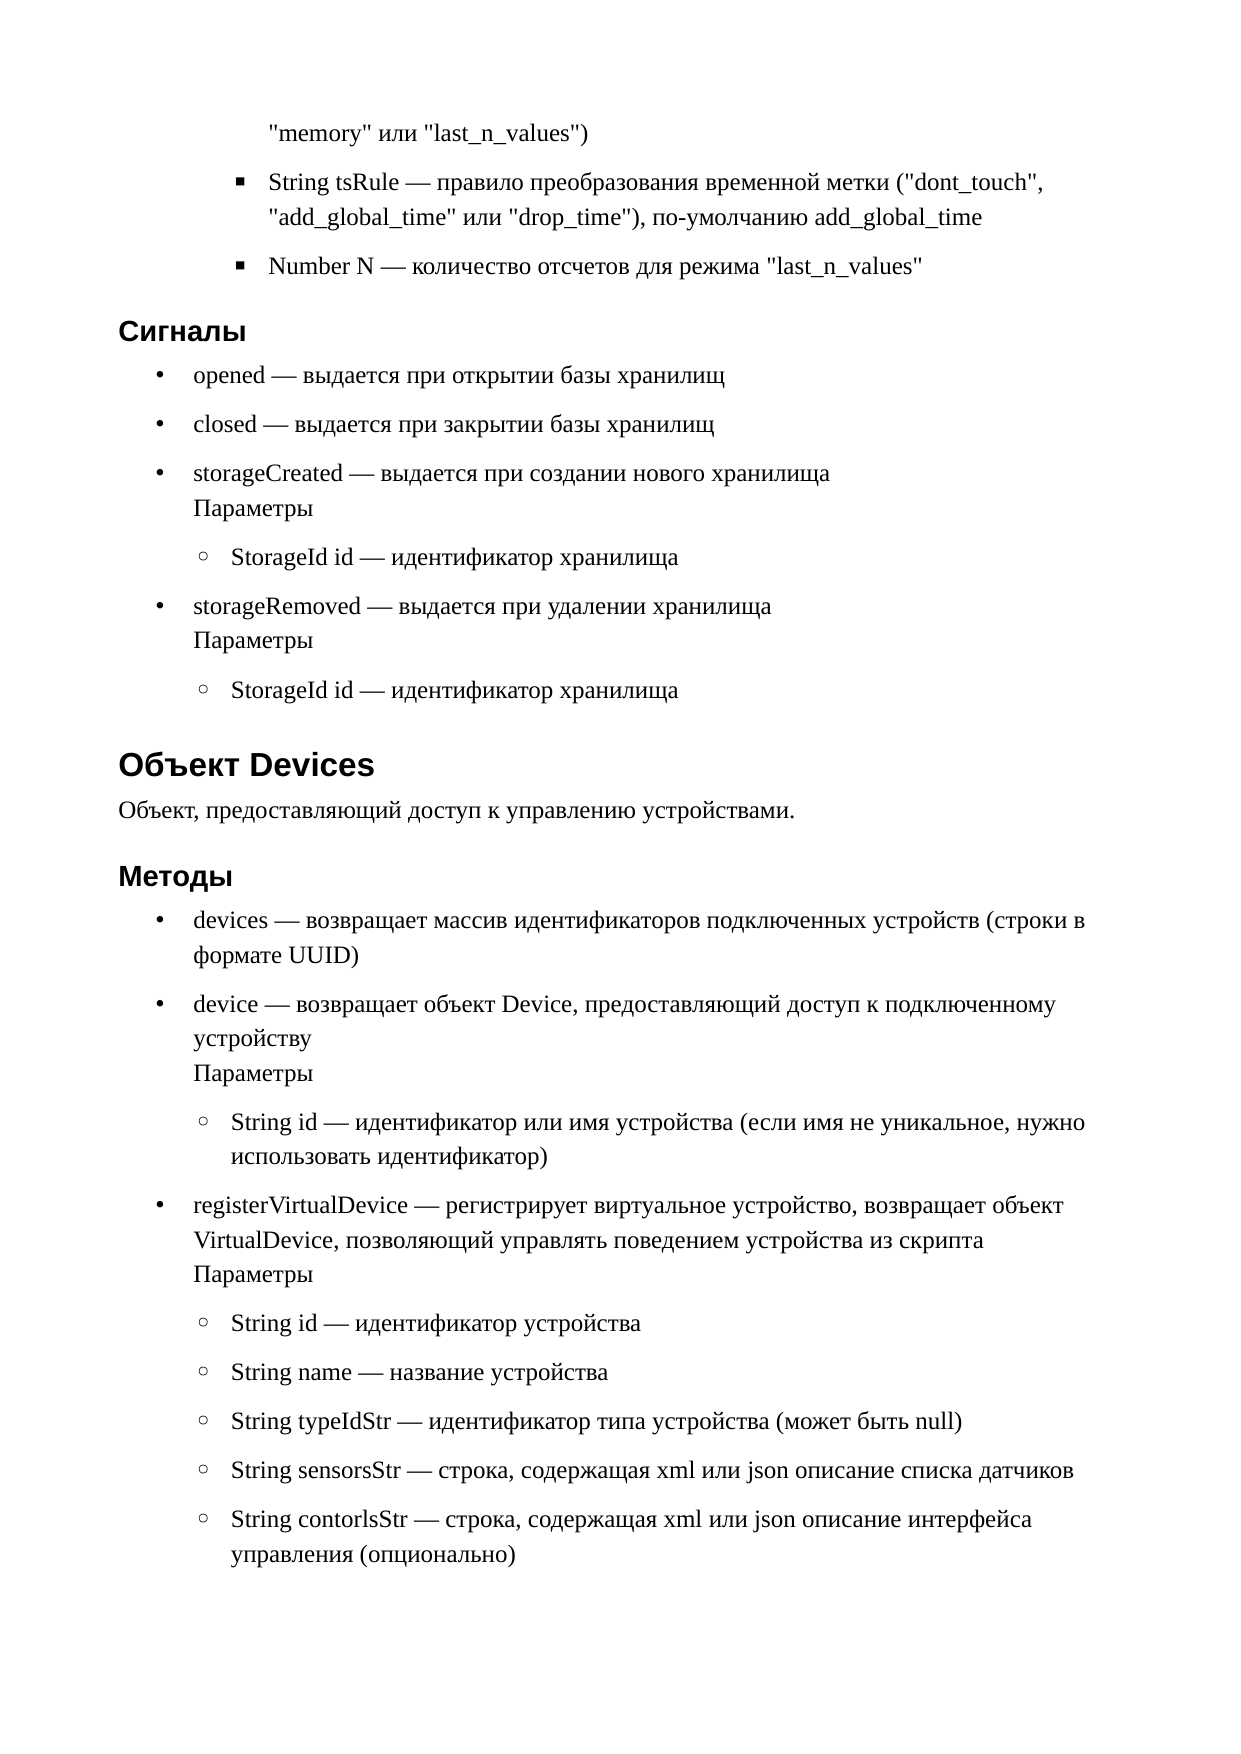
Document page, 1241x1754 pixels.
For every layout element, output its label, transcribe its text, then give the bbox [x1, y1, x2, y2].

list device — возвращает объект Device, предоставляющий доступ к подключенному устройству Параметры [156, 989, 1122, 1086]
subtitle Сигналы [118, 314, 1122, 348]
list opened — выдается при открытии базы хранилищ [156, 360, 1122, 389]
list registerVirtualDevice — регистрирует виртуальное устройство, возвращает объект VirtualDevice, позволяющий управлять поведением устройства из скрипта Параметры [156, 1190, 1122, 1288]
list storageRemoved — выдается при удалении хранилища Параметры [156, 591, 1122, 654]
text Объект, предоставляющий доступ к управлению устройствами. [118, 796, 1122, 824]
list storageCreated — выдается при создании нового хранилища Параметры [156, 458, 1122, 522]
subtitle Методы [118, 859, 1122, 893]
list String id — идентификатор или имя устройства (если имя не уникальное, нужно использовать идентификатор) [193, 1107, 1122, 1170]
list String typeIdStr — идентификатор типа устройства (может быть null) [193, 1406, 1122, 1435]
subtitle Объект Devices [118, 744, 1122, 783]
list String contorlsStr — строка, содержащая xml или json описание интерфейса управления (опционально) [193, 1504, 1122, 1568]
list closed — выдается при закрытии базы хранилищ [156, 409, 1122, 438]
list String name — название устройства [193, 1357, 1122, 1386]
list "memory" или "last_n_values") [231, 118, 1122, 147]
list String tsRule — правило преобразования временной метки ("dont_touch", "add_global_time" или "drop_time"), по-умолчанию add_global_time [231, 167, 1122, 230]
list Number N — количество отсчетов для режима "last_n_values" [231, 251, 1122, 279]
list StorageId id — идентификатор хранилища [193, 542, 1122, 571]
list String id — идентификатор устройства [193, 1308, 1122, 1337]
list StorageId id — идентификатор хранилища [193, 675, 1122, 703]
list String sensorsStr — строка, содержащая xml или json описание списка датчиков [193, 1456, 1122, 1484]
list devices — возвращает массив идентификаторов подключенных устройств (строки в формате UUID) [156, 905, 1122, 968]
